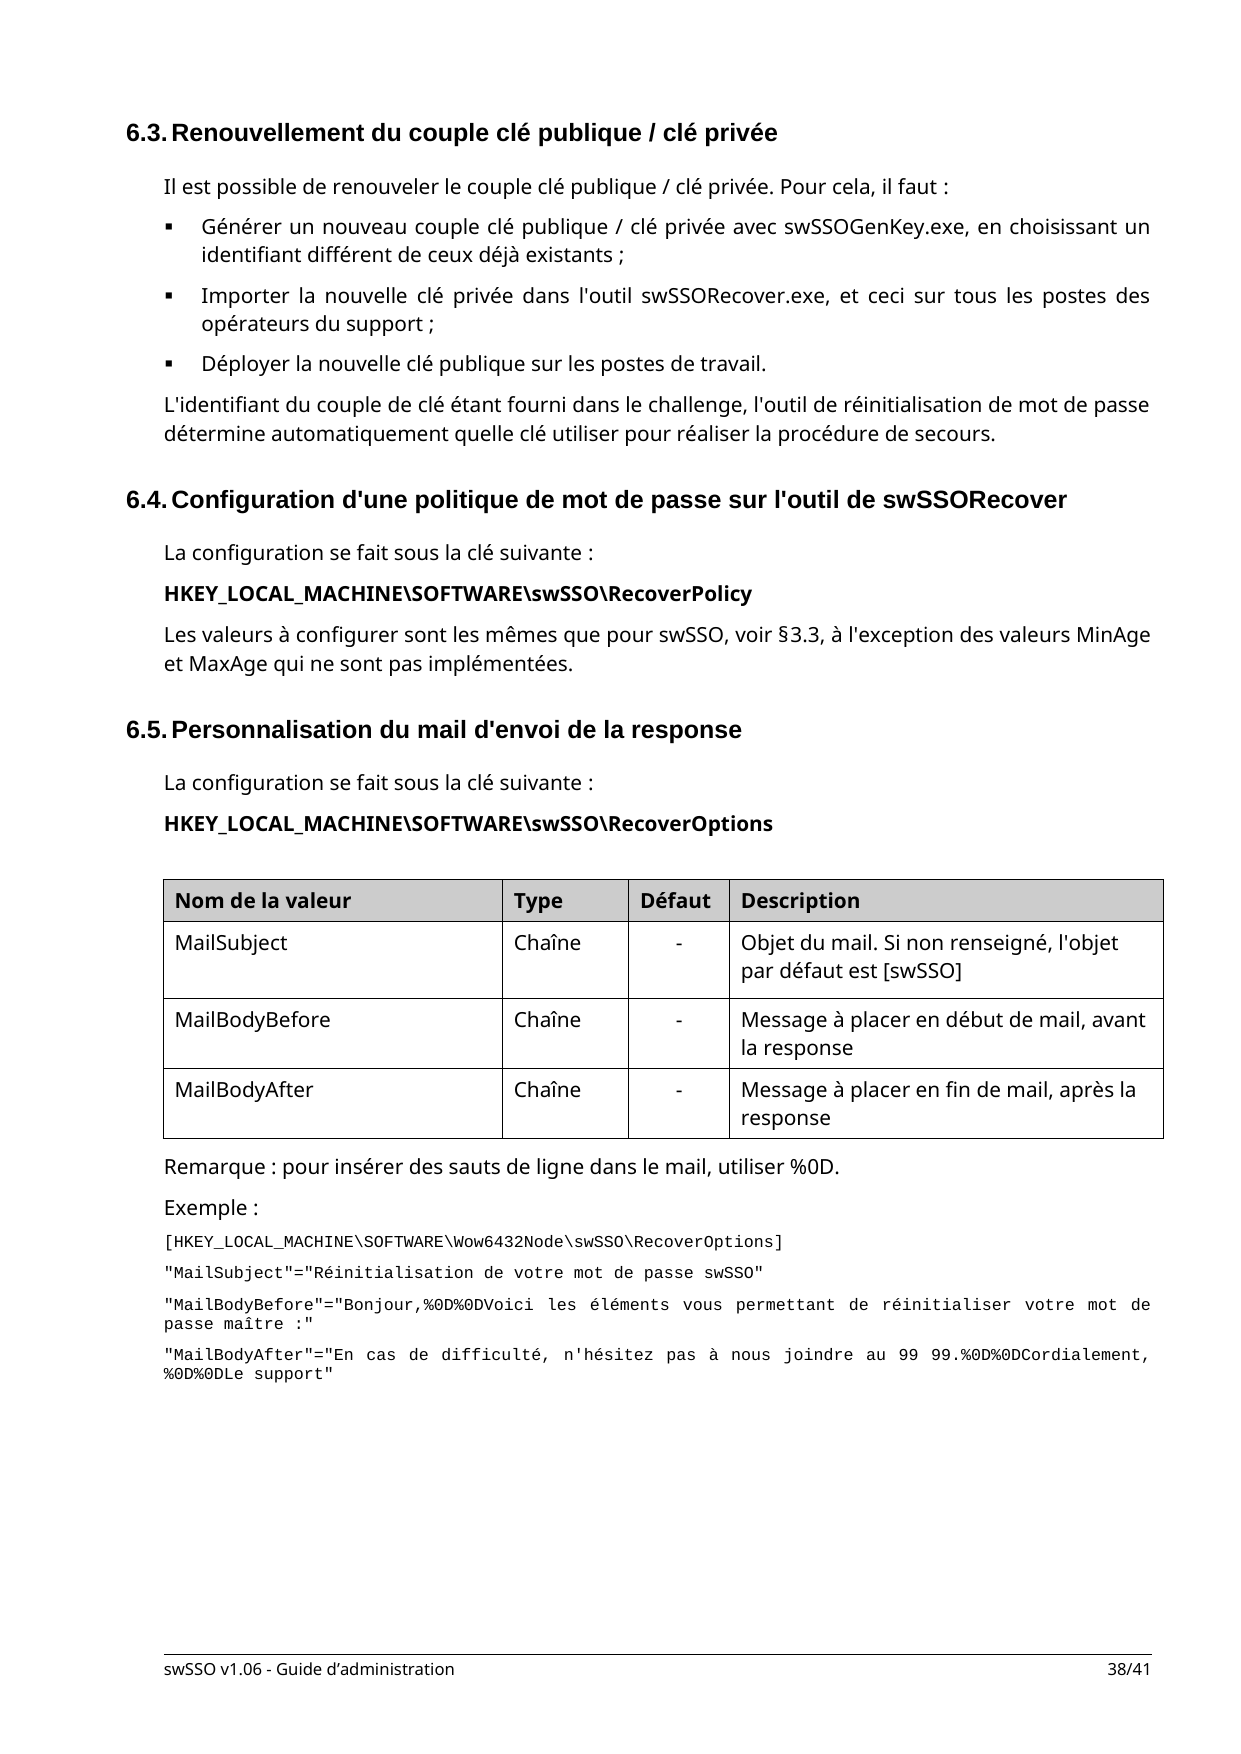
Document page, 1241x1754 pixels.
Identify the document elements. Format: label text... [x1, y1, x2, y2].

text HKEY_LOCAL_MACHINE\SOFTWARE\swSSO\RecoverOptions [164, 809, 1152, 838]
text La configuration se fait sous la clé suivante : [164, 538, 1152, 567]
table_header Nom de la valeur [164, 880, 502, 921]
subtitle Renouvellement du couple clé publique / clé privée [126, 118, 1152, 147]
text Les valeurs à configurer sont les mêmes que pour swSSO, voir §3.3, à l'exception des valeurs MinAge et MaxAge qui ne sont pas implémentées. [164, 620, 1152, 677]
text "MailBodyAfter"="En cas de difficulté, n'hésitez pas à nous joindre au 99 99.%0D%0DCordialement,%0D%0DLe support" [164, 1347, 1152, 1384]
table_header Défaut [629, 880, 729, 921]
text L'identifiant du couple de clé étant fourni dans le challenge, l'outil de réinitialisation de mot de passe détermine automatiquement quelle clé utiliser pour réaliser la procédure de secours. [164, 390, 1152, 447]
table_cell MailBodyAfter [164, 1069, 502, 1138]
table_cell - [629, 922, 729, 997]
text "MailSubject"="Réinitialisation de votre mot de passe swSSO" [164, 1265, 1152, 1284]
table_cell Message à placer en début de mail, avant la response [730, 999, 1163, 1068]
list Déployer la nouvelle clé publique sur les postes de travail. [164, 349, 1152, 378]
text Il est possible de renouveler le couple clé publique / clé privée. Pour cela, il faut : [164, 172, 1152, 200]
table_cell - [629, 1069, 729, 1138]
text Remarque : pour insérer des sauts de ligne dans le mail, utiliser %0D. [164, 1152, 1152, 1180]
table_header Type [503, 880, 628, 921]
table_cell Chaîne [503, 999, 628, 1068]
text "MailBodyBefore"="Bonjour,%0D%0DVoici les éléments vous permettant de réinitialiser votre mot de passe maître :" [164, 1296, 1152, 1334]
table_cell Message à placer en fin de mail, après la response [730, 1069, 1163, 1138]
list Importer la nouvelle clé privée dans l'outil swSSORecover.exe, et ceci sur tous les postes des opérateurs du support ; [164, 281, 1152, 338]
table_cell MailSubject [164, 922, 502, 997]
table_header Description [730, 880, 1163, 921]
table_cell - [629, 999, 729, 1068]
list Générer un nouveau couple clé publique / clé privée avec swSSOGenKey.exe, en choisissant un identifiant différent de ceux déjà existants ; [164, 212, 1152, 269]
subtitle Personnalisation du mail d'envoi de la response [126, 715, 1152, 743]
text [HKEY_LOCAL_MACHINE\SOFTWARE\Wow6432Node\swSSO\RecoverOptions] [164, 1234, 1152, 1252]
table_cell MailBodyBefore [164, 999, 502, 1068]
table_cell Chaîne [503, 1069, 628, 1138]
subtitle Configuration d'une politique de mot de passe sur l'outil de swSSORecover [126, 485, 1152, 513]
text La configuration se fait sous la clé suivante : [164, 768, 1152, 797]
text HKEY_LOCAL_MACHINE\SOFTWARE\swSSO\RecoverPolicy [164, 579, 1152, 608]
table_cell Objet du mail. Si non renseigné, l'objet par défaut est [swSSO] [730, 922, 1163, 997]
table_cell Chaîne [503, 922, 628, 997]
text Exemple : [164, 1193, 1152, 1221]
